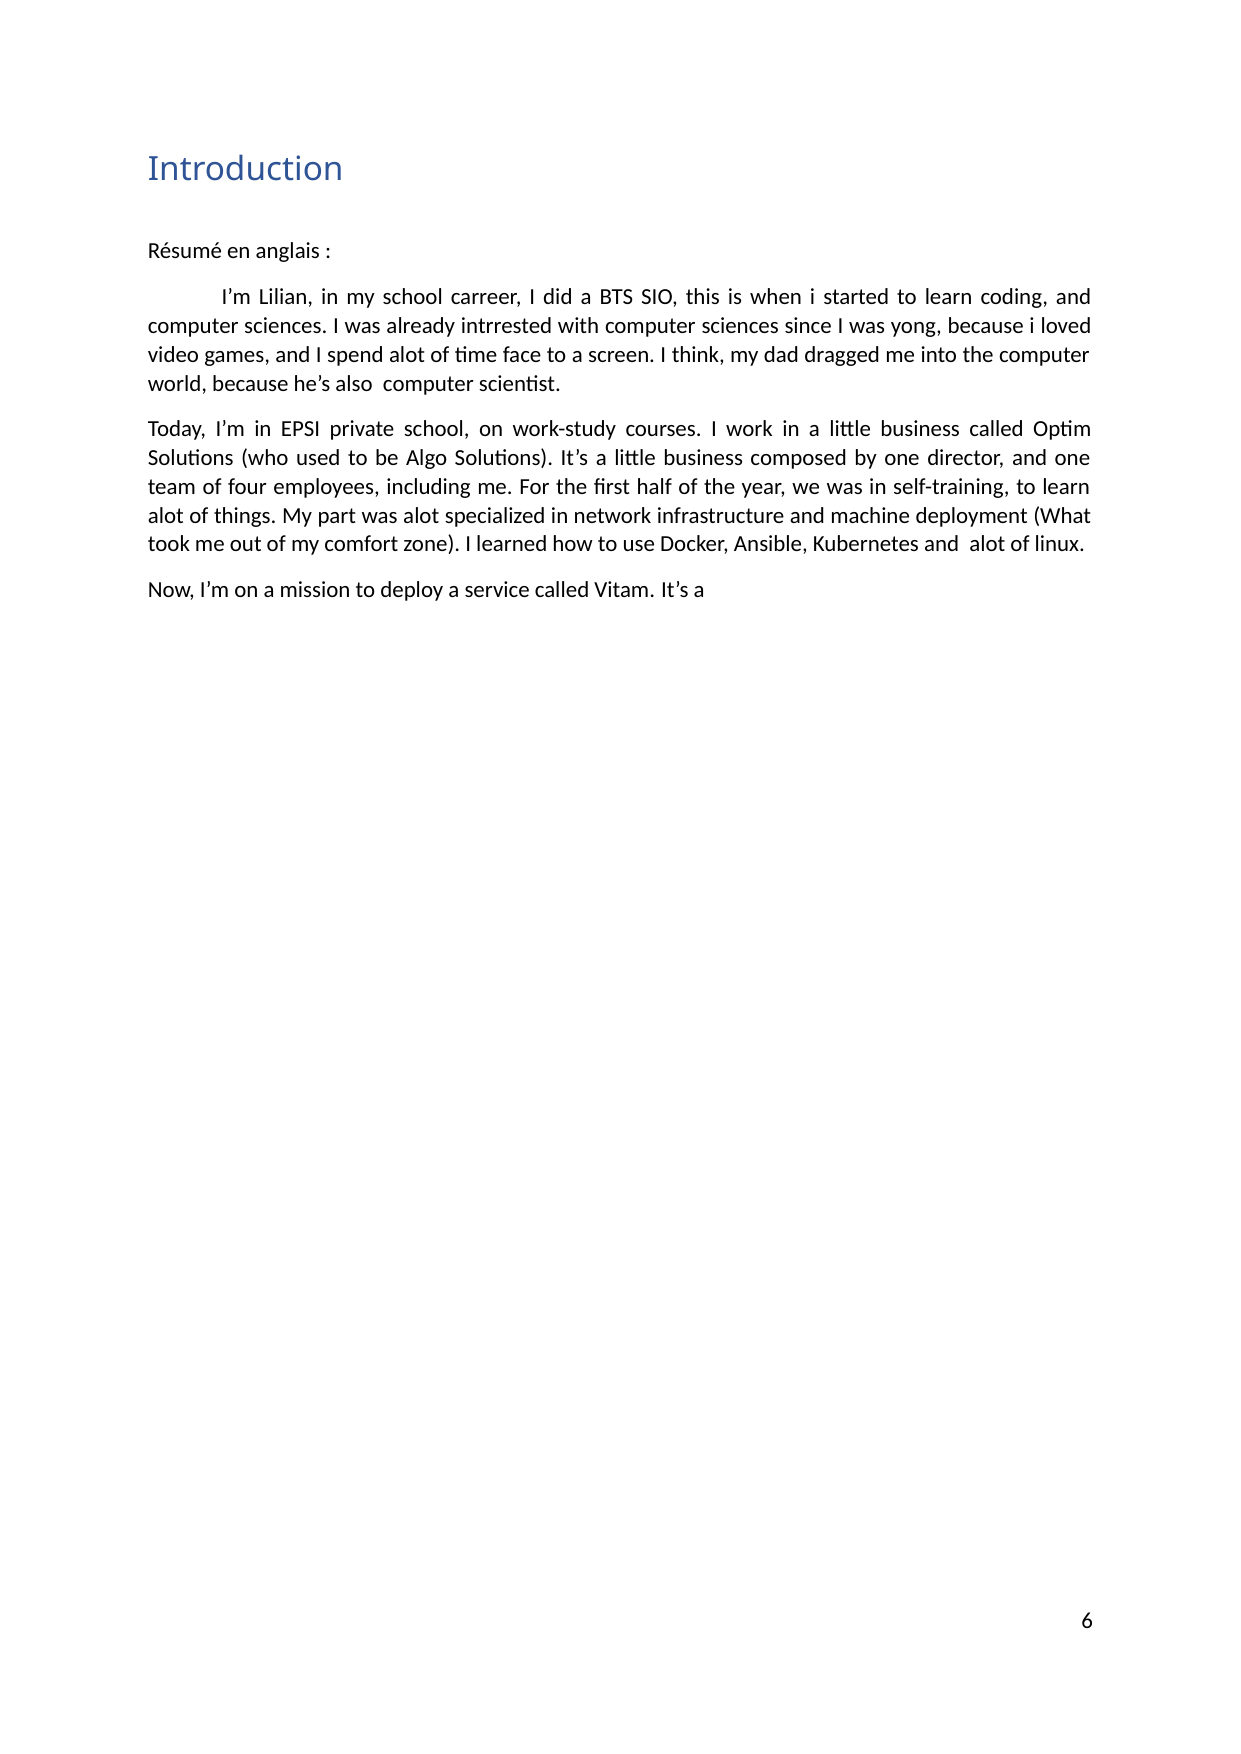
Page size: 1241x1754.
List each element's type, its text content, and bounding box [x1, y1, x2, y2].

text Now, I’m on a mission to deploy a service called Vitam. It’s a [148, 575, 1093, 603]
text Today, I’m in EPSI private school, on work-study courses. I work in a little business called Optim Solutions (who used to be Algo Solutions). It’s a little business composed by one director, and one team of four employees, including me. For the first half of the year, we was in self-training, to learn alot of things. My part was alot specialized in network infrastructure and machine deployment (What took me out of my comfort zone). I learned how to use Docker, Ansible, Kubernetes and alot of linux. [148, 414, 1093, 558]
subtitle Introduction [148, 144, 1093, 190]
text I’m Lilian, in my school carreer, I did a BTS SIO, this is when i started to learn coding, and computer sciences. I was already intrrested with computer sciences since I was yong, because i loved video games, and I spend alot of time face to a screen. I think, my dad dragged me into the computer world, because he’s also computer scientist. [148, 282, 1093, 397]
text Résumé en anglais : [148, 237, 1093, 264]
